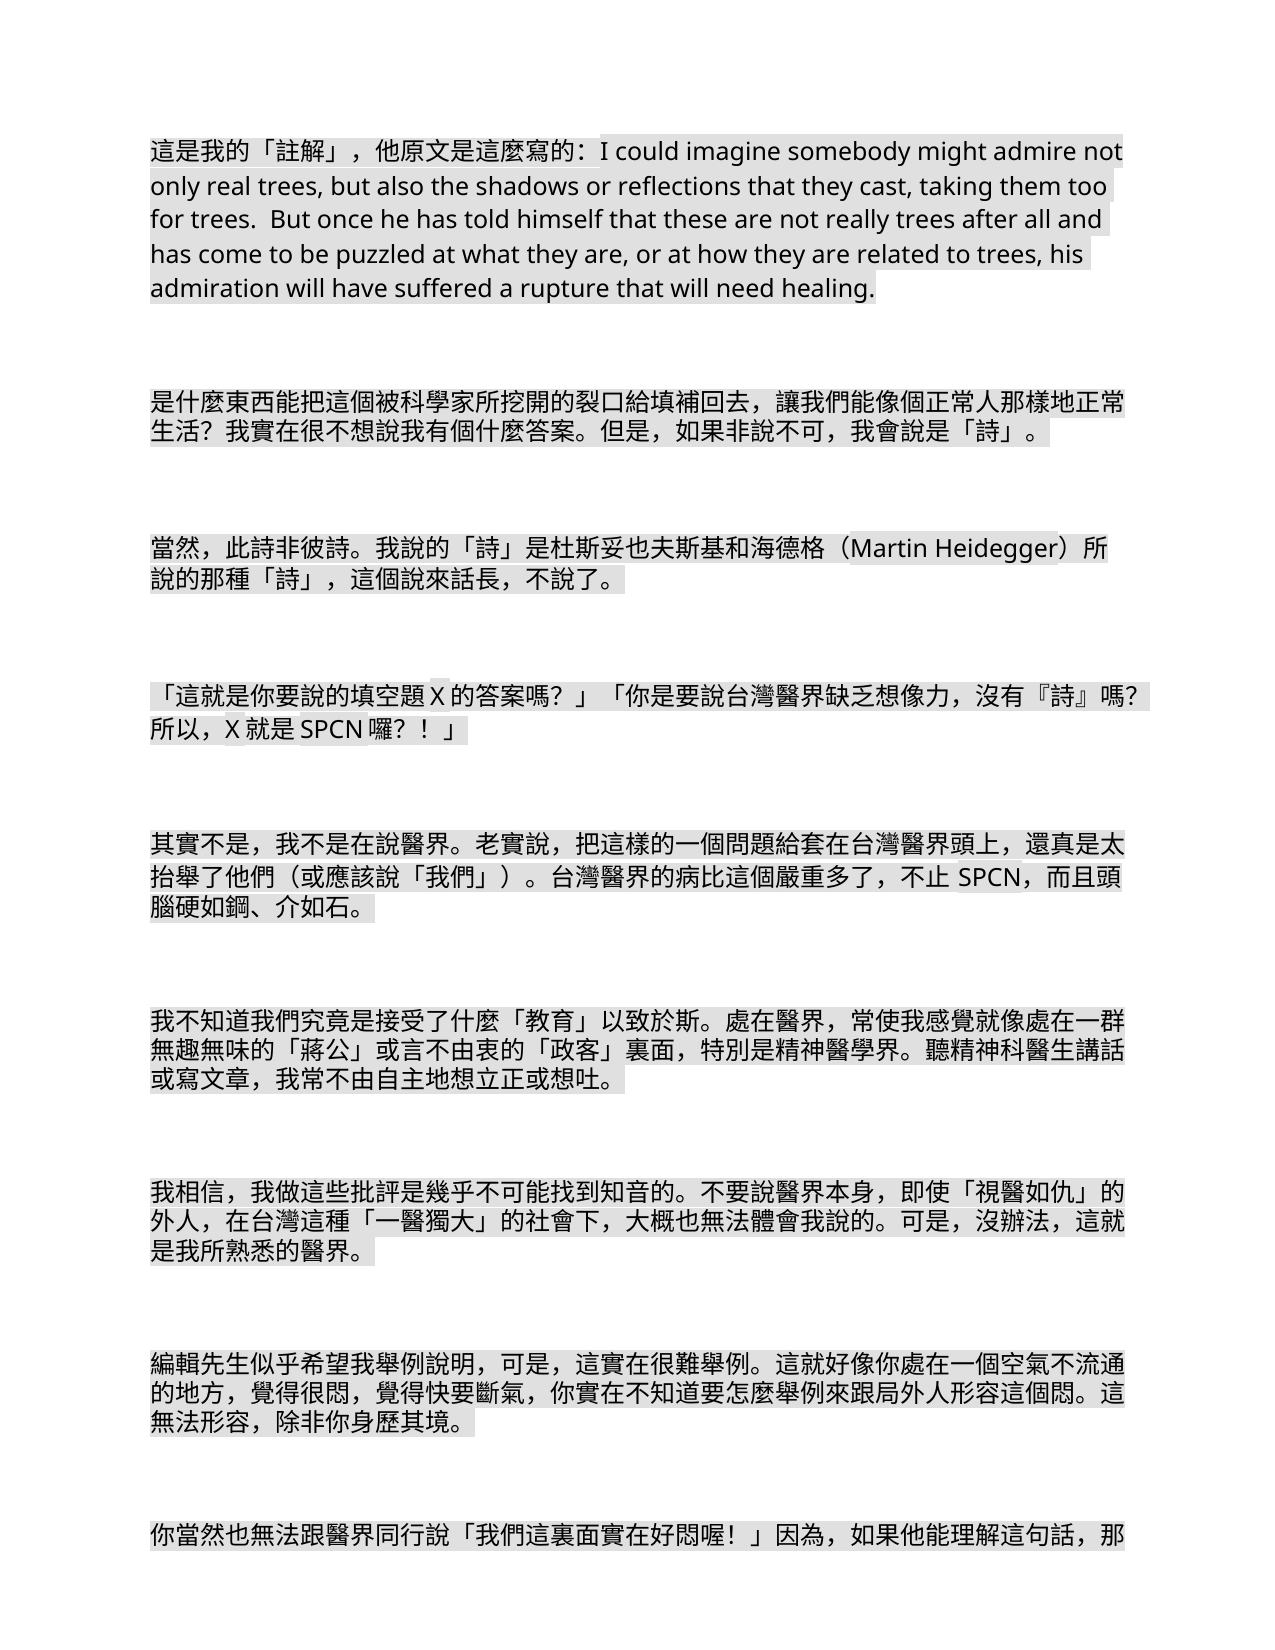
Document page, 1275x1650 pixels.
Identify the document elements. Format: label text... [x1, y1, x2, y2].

text 「這就是你要說的填空題X的答案嗎？」「你是要說台灣醫界缺乏想像力，沒有『詩』嗎？所以，X就是SPCN囉？！」 [150, 678, 1125, 746]
text 其實不是，我不是在說醫界。老實說，把這樣的一個問題給套在台灣醫界頭上，還真是太抬舉了他們（或應該說「我們」）。台灣醫界的病比這個嚴重多了，不止 SPCN，而且頭腦硬如鋼、介如石。 [150, 830, 1125, 923]
text 編輯先生似乎希望我舉例說明，可是，這實在很難舉例。這就好像你處在一個空氣不流通的地方，覺得很悶，覺得快要斷氣，你實在不知道要怎麼舉例來跟局外人形容這個悶。這無法形容，除非你身歷其境。 [150, 1350, 1125, 1437]
text 當然，此詩非彼詩。我說的「詩」是杜斯妥也夫斯基和海德格（Martin Heidegger）所說的那種「詩」，這個說來話長，不說了。 [150, 531, 1125, 594]
text 我相信，我做這些批評是幾乎不可能找到知音的。不要說醫界本身，即使「視醫如仇」的外人，在台灣這種「一醫獨大」的社會下，大概也無法體會我說的。可是，沒辦法，這就是我所熟悉的醫界。 [150, 1178, 1125, 1266]
text 我不知道我們究竟是接受了什麼「教育」以致於斯。處在醫界，常使我感覺就像處在一群無趣無味的「蔣公」或言不由衷的「政客」裏面，特別是精神醫學界。聽精神科醫生講話或寫文章，我常不由自主地想立正或想吐。 [150, 1007, 1125, 1094]
text 是什麼東西能把這個被科學家所挖開的裂口給填補回去，讓我們能像個正常人那樣地正常生活？我實在很不想說我有個什麼答案。但是，如果非說不可，我會說是「詩」。 [150, 388, 1125, 447]
text 你當然也無法跟醫界同行說「我們這裏面實在好悶喔！」因為，如果他能理解這句話，那醫界就不悶了，至少不會那麼悶了。悶是悶在當事人連一點點病識感都沒有。你說裏面悶，他說你思想有問題；萬一如果遇到不熟的醫界「長官」 ，說不定馬上訓你一頓忠孝仁愛信義和平。 [150, 1521, 1125, 1551]
text 這是我的「註解」，他原文是這麼寫的：I could imagine somebody might admire not only real trees, but also the shadows or reflections that they cast, taking them too for trees. But once he has told himself that these are not really trees after all and has come to be puzzled at what they are, or at how they are related to trees, his admiration will have suffered a rupture that will need healing. [150, 134, 1125, 304]
